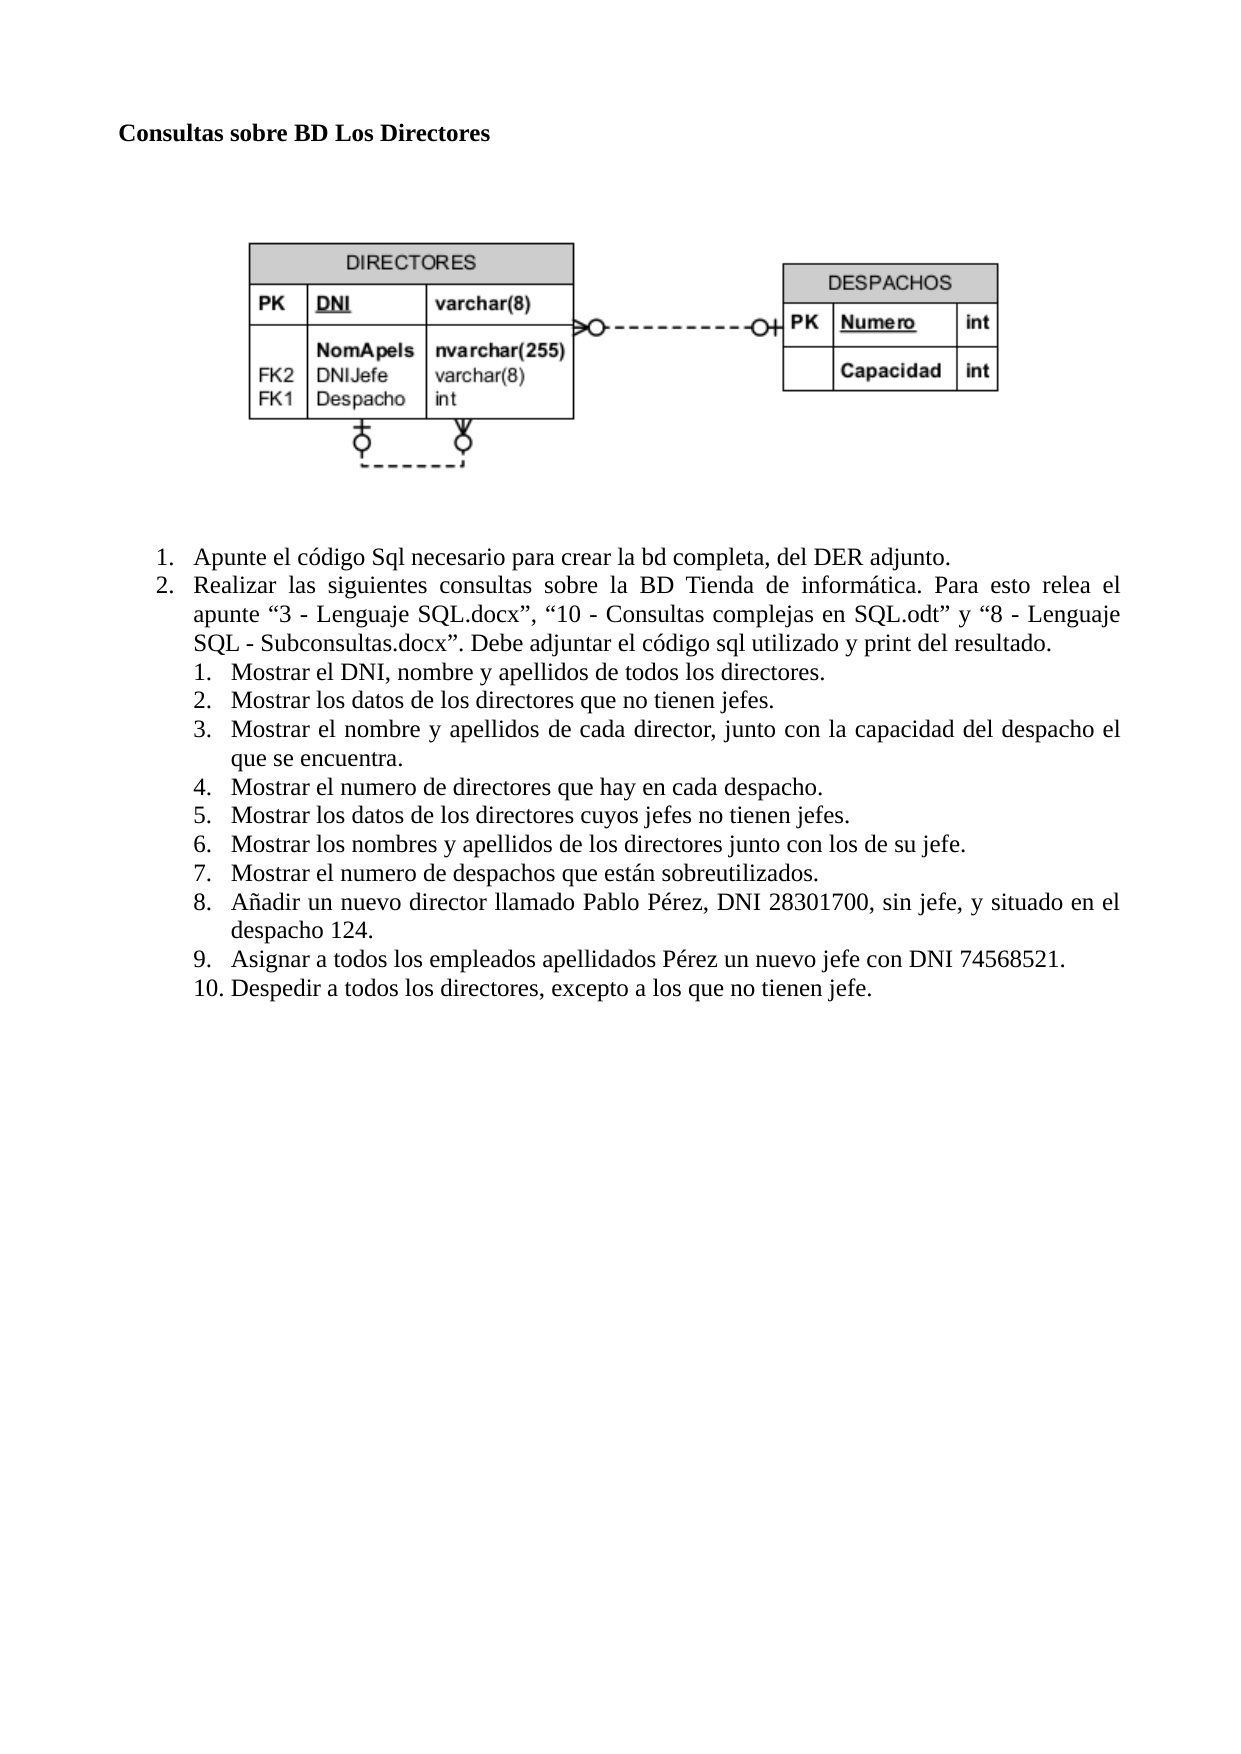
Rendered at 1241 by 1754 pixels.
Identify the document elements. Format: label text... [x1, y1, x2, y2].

list Añadir un nuevo director llamado Pablo Pérez, DNI 28301700, sin jefe, y situado en el despacho 124. [193, 887, 1122, 944]
list Asignar a todos los empleados apellidados Pérez un nuevo jefe con DNI 74568521. [193, 944, 1122, 973]
list Despedir a todos los directores, excepto a los que no tienen jefe. [193, 973, 1122, 1002]
list Mostrar el numero de despachos que están sobreutilizados. [193, 858, 1122, 887]
text Consultas sobre BD Los Directores [118, 118, 1122, 147]
list Mostrar el nombre y apellidos de cada director, junto con la capacidad del despacho el que se encuentra. [193, 714, 1122, 772]
list Mostrar el numero de directores que hay en cada despacho. [193, 772, 1122, 800]
picture [199, 204, 1041, 484]
list Mostrar los datos de los directores cuyos jefes no tienen jefes. [193, 800, 1122, 829]
list Mostrar el DNI, nombre y apellidos de todos los directores. [193, 657, 1122, 685]
list Mostrar los datos de los directores que no tienen jefes. [193, 685, 1122, 714]
list Realizar las siguientes consultas sobre la BD Tienda de informática. Para esto relea el apunte “3 - Lenguaje SQL.docx”, “10 - Consultas complejas en SQL.odt” y “8 - Lenguaje SQL - Subconsultas.docx”. Debe adjuntar el código sql utilizado y print del resultado. [156, 570, 1122, 657]
list Apunte el código Sql necesario para crear la bd completa, del DER adjunto. [156, 542, 1122, 570]
list Mostrar los nombres y apellidos de los directores junto con los de su jefe. [193, 829, 1122, 858]
